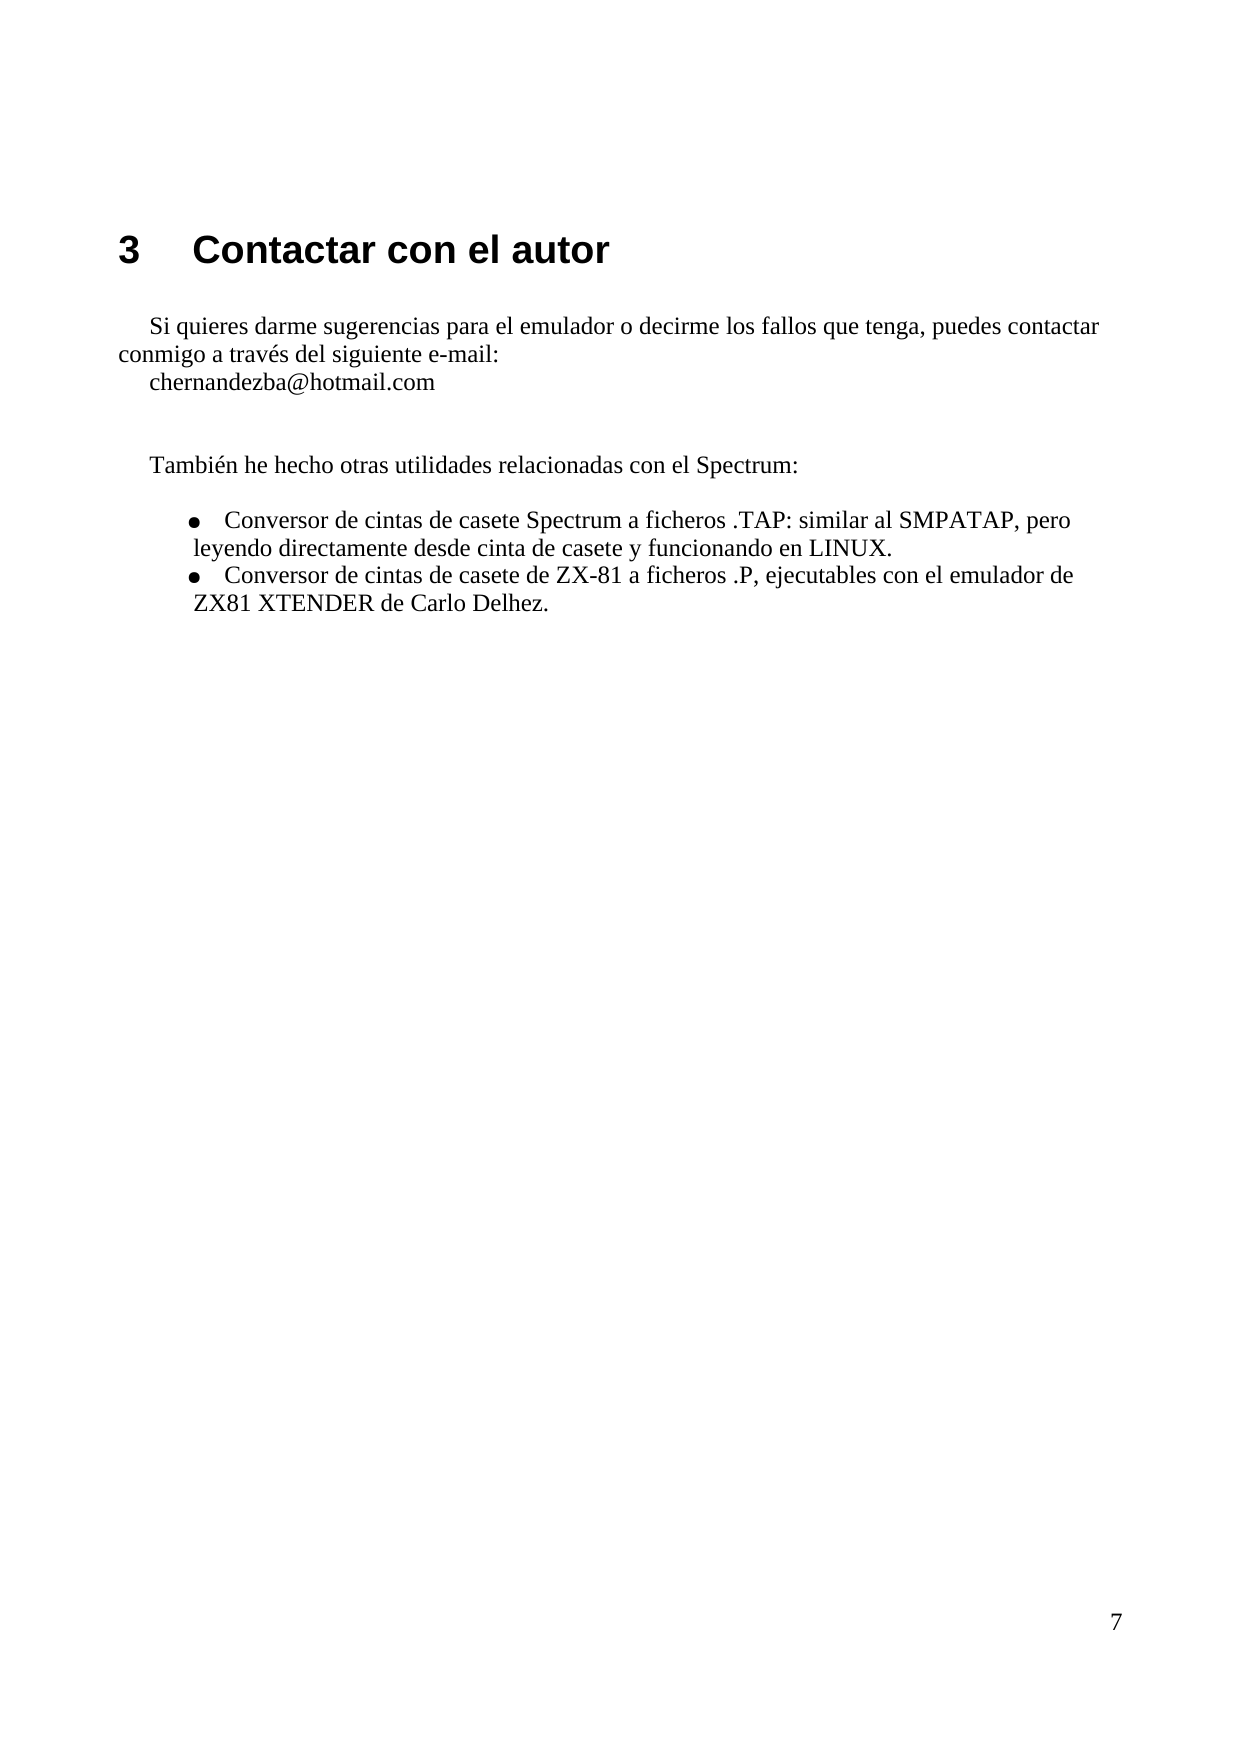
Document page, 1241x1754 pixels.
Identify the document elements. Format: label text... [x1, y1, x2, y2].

text También he hecho otras utilidades relacionadas con el Spectrum: [118, 451, 1122, 478]
text chernandezba@hotmail.com [118, 368, 1122, 395]
subtitle 3 Contactar con el autor [118, 228, 1122, 272]
list Conversor de cintas de casete de ZX-81 a ficheros .P, ejecutables con el emulador de ZX81 XTENDER de Carlo Delhez. [156, 562, 1122, 617]
text Si quieres darme sugerencias para el emulador o decirme los fallos que tenga, puedes contactar conmigo a través del siguiente e-mail: [118, 312, 1122, 368]
list Conversor de cintas de casete Spectrum a ficheros .TAP: similar al SMPATAP, pero leyendo directamente desde cinta de casete y funcionando en LINUX. [156, 506, 1122, 562]
